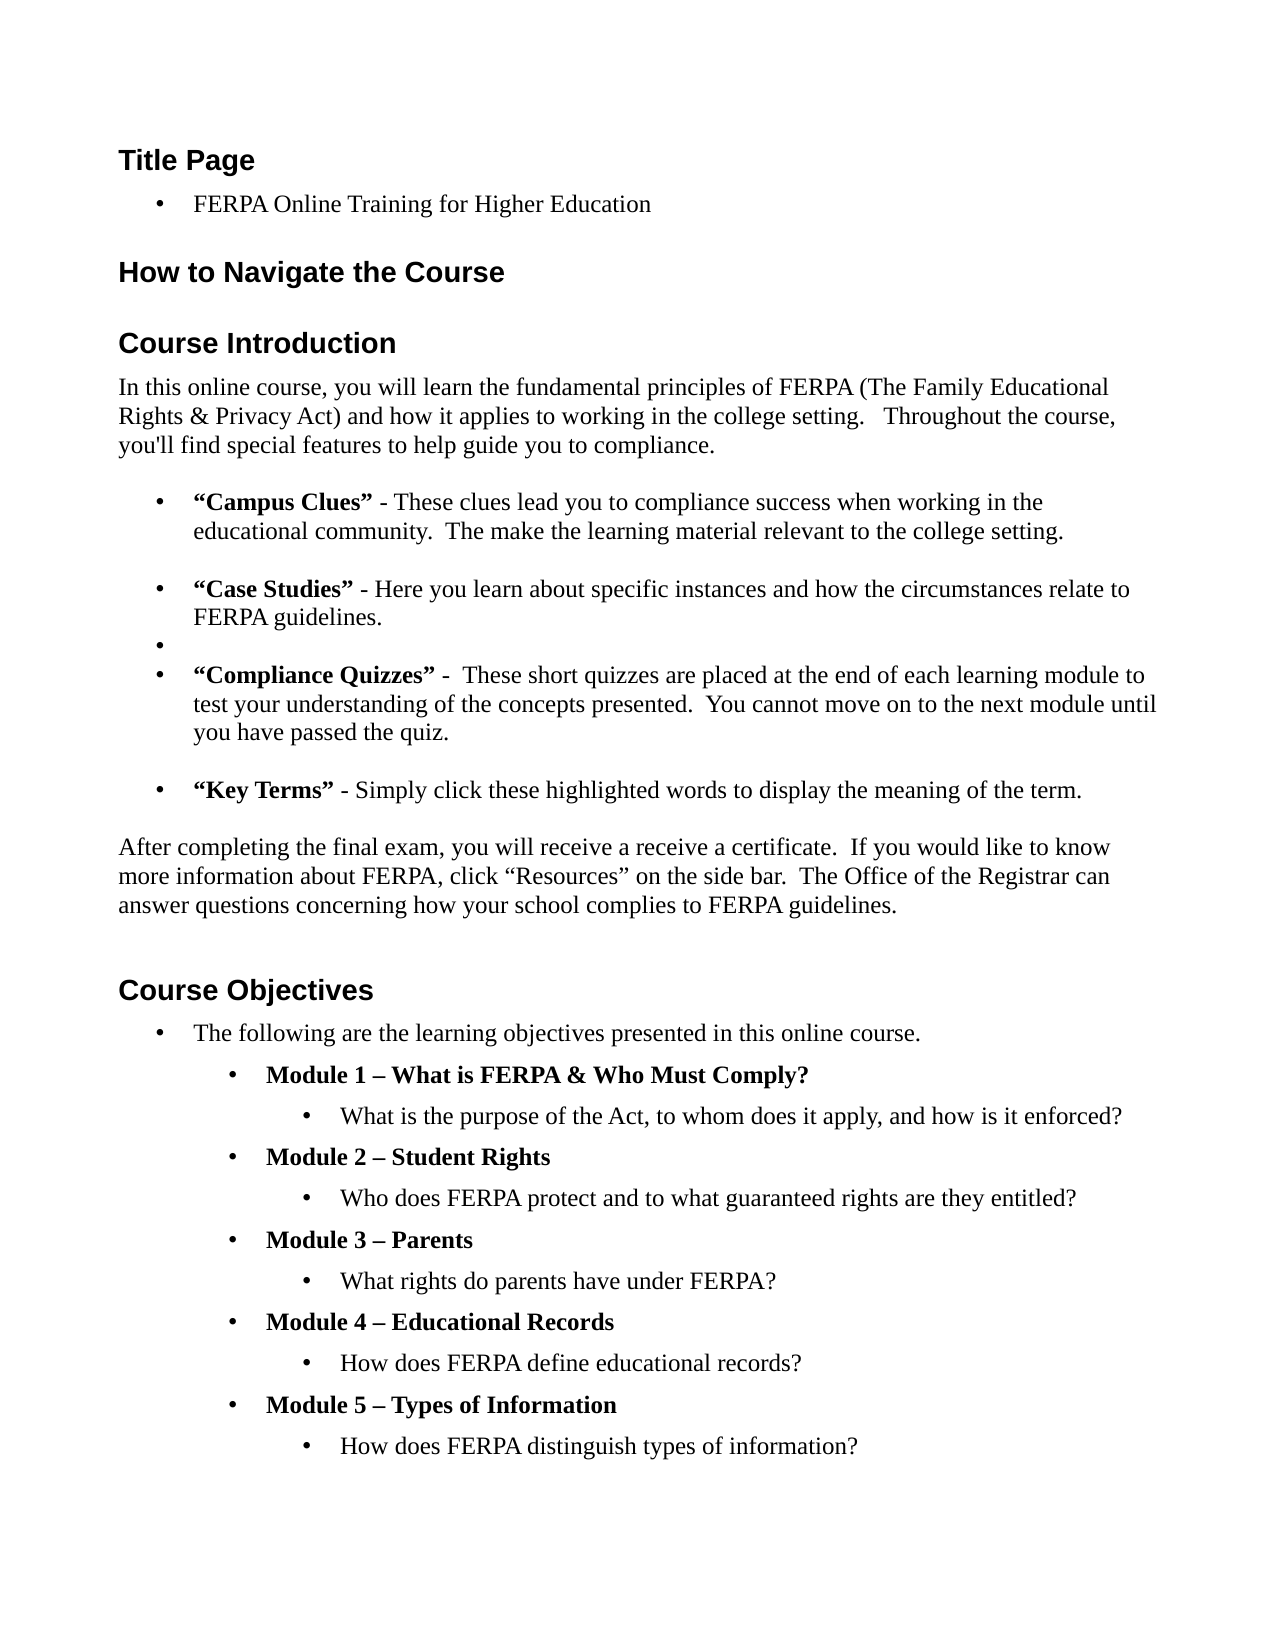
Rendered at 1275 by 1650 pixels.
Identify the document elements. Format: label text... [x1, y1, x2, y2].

list Module 1 – What is FERPA & Who Must Comply? [228, 1060, 1157, 1088]
list How does FERPA distinguish types of information? [302, 1431, 1157, 1460]
list “Key Terms” - Simply click these highlighted words to display the meaning of the term. [156, 775, 1157, 804]
subtitle Title Page [118, 143, 1157, 177]
list Module 2 – Student Rights [228, 1142, 1157, 1171]
text After completing the final exam, you will receive a receive a certificate. If you would like to know more information about FERPA, click “Resources” on the side bar. The Office of the Registrar can answer questions concerning how your school complies to FERPA guidelines. [118, 832, 1157, 919]
subtitle How to Navigate the Course [118, 255, 1157, 289]
list “Campus Clues” - These clues lead you to compliance success when working in the educational community. The make the learning material relevant to the college setting. [156, 487, 1157, 545]
list Module 5 – Types of Information [228, 1390, 1157, 1418]
subtitle Course Objectives [118, 972, 1157, 1006]
list “Case Studies” - Here you learn about specific instances and how the circumstances relate to FERPA guidelines. [156, 574, 1157, 631]
list “Compliance Quizzes” - These short quizzes are placed at the end of each learning module to test your understanding of the concepts presented. You cannot move on to the next module until you have passed the quiz. [156, 660, 1157, 746]
list The following are the learning objectives presented in this online course. [156, 1018, 1157, 1047]
list FERPA Online Training for Higher Education [156, 189, 1157, 218]
list What is the purpose of the Act, to whom does it apply, and how is it enforced? [302, 1101, 1157, 1130]
list Who does FERPA protect and to what guaranteed rights are they entitled? [302, 1183, 1157, 1212]
list How does FERPA define educational records? [302, 1348, 1157, 1377]
list Module 4 – Educational Records [228, 1307, 1157, 1336]
text In this online course, you will learn the fundamental principles of FERPA (The Family Educational Rights & Privacy Act) and how it applies to working in the college setting. Throughout the course, you'll find special features to help guide you to compliance. [118, 372, 1157, 459]
list What rights do parents have under FERPA? [302, 1266, 1157, 1295]
list Module 3 – Parents [228, 1225, 1157, 1253]
subtitle Course Introduction [118, 326, 1157, 360]
